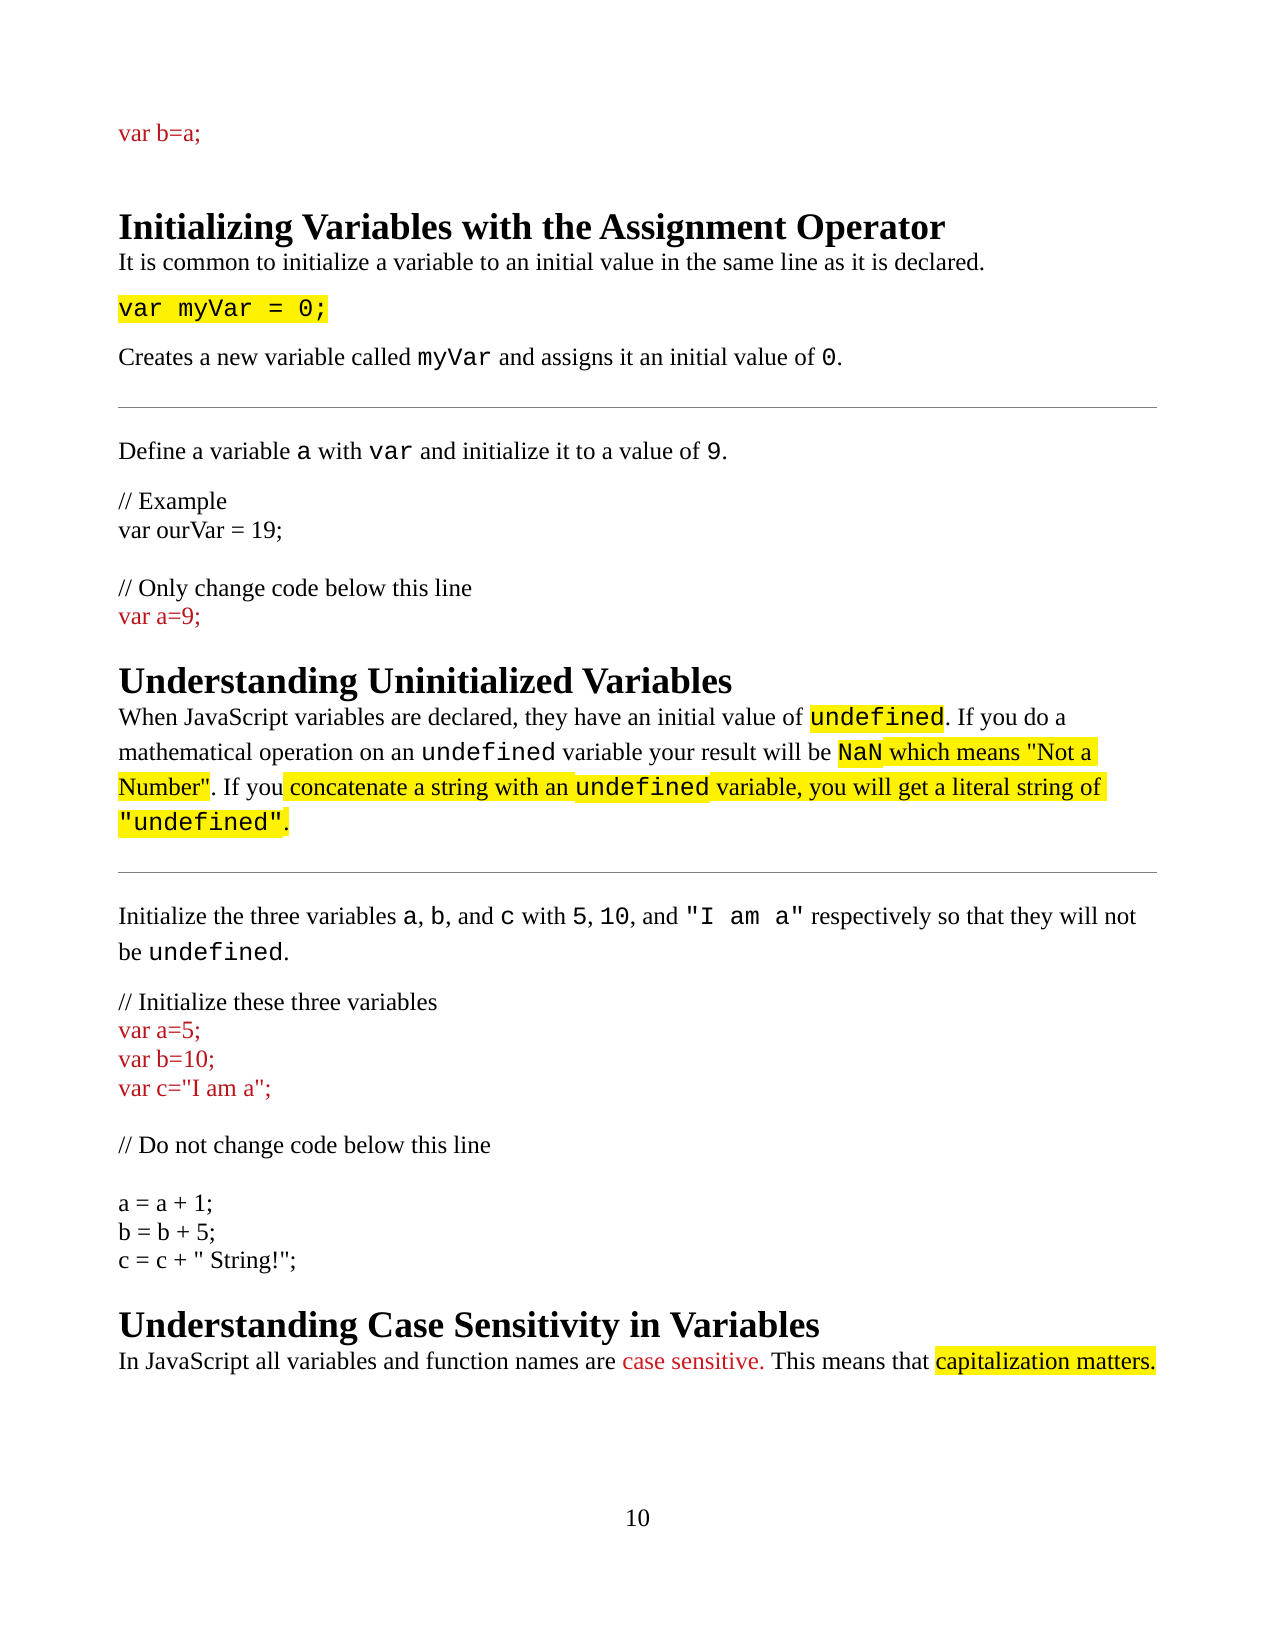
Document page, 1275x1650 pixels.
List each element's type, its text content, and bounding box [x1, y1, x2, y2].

text var b=a; [118, 118, 1157, 147]
text var myVar = 0; [118, 295, 1157, 323]
text a = a + 1; [118, 1188, 1157, 1217]
text Define a variable a with var and initialize it to a value of 9. [118, 436, 1157, 467]
text // Do not change code below this line [118, 1130, 1157, 1159]
text // Example [118, 486, 1157, 515]
text It is common to initialize a variable to an initial value in the same line as it is declared. [118, 247, 1157, 276]
subtitle Initializing Variables with the Assignment Operator [118, 204, 1157, 247]
text When JavaScript variables are declared, they have an initial value of undefined. If you do a mathematical operation on an undefined variable your result will be NaN which means "Not a Number". If you concatenate a string with an undefined variable, you will get a literal string of "undefined". [118, 702, 1157, 838]
text var a=9; [118, 601, 1157, 630]
subtitle Understanding Uninitialized Variables [118, 659, 1157, 702]
text var a=5; [118, 1015, 1157, 1044]
text Initialize the three variables a, b, and c with 5, 10, and "I am a" respectively so that they will not be undefined. [118, 901, 1157, 967]
text var c="I am a"; [118, 1073, 1157, 1102]
text Creates a new variable called myVar and assigns it an initial value of 0. [118, 342, 1157, 373]
text var ourVar = 19; [118, 515, 1157, 544]
text In JavaScript all variables and function names are case sensitive. This means that capitalization matters. [118, 1346, 1157, 1375]
text var b=10; [118, 1044, 1157, 1073]
text // Initialize these three variables [118, 987, 1157, 1015]
text c = c + " String!"; [118, 1245, 1157, 1274]
text // Only change code below this line [118, 573, 1157, 601]
subtitle Understanding Case Sensitivity in Variables [118, 1303, 1157, 1346]
text b = b + 5; [118, 1217, 1157, 1245]
